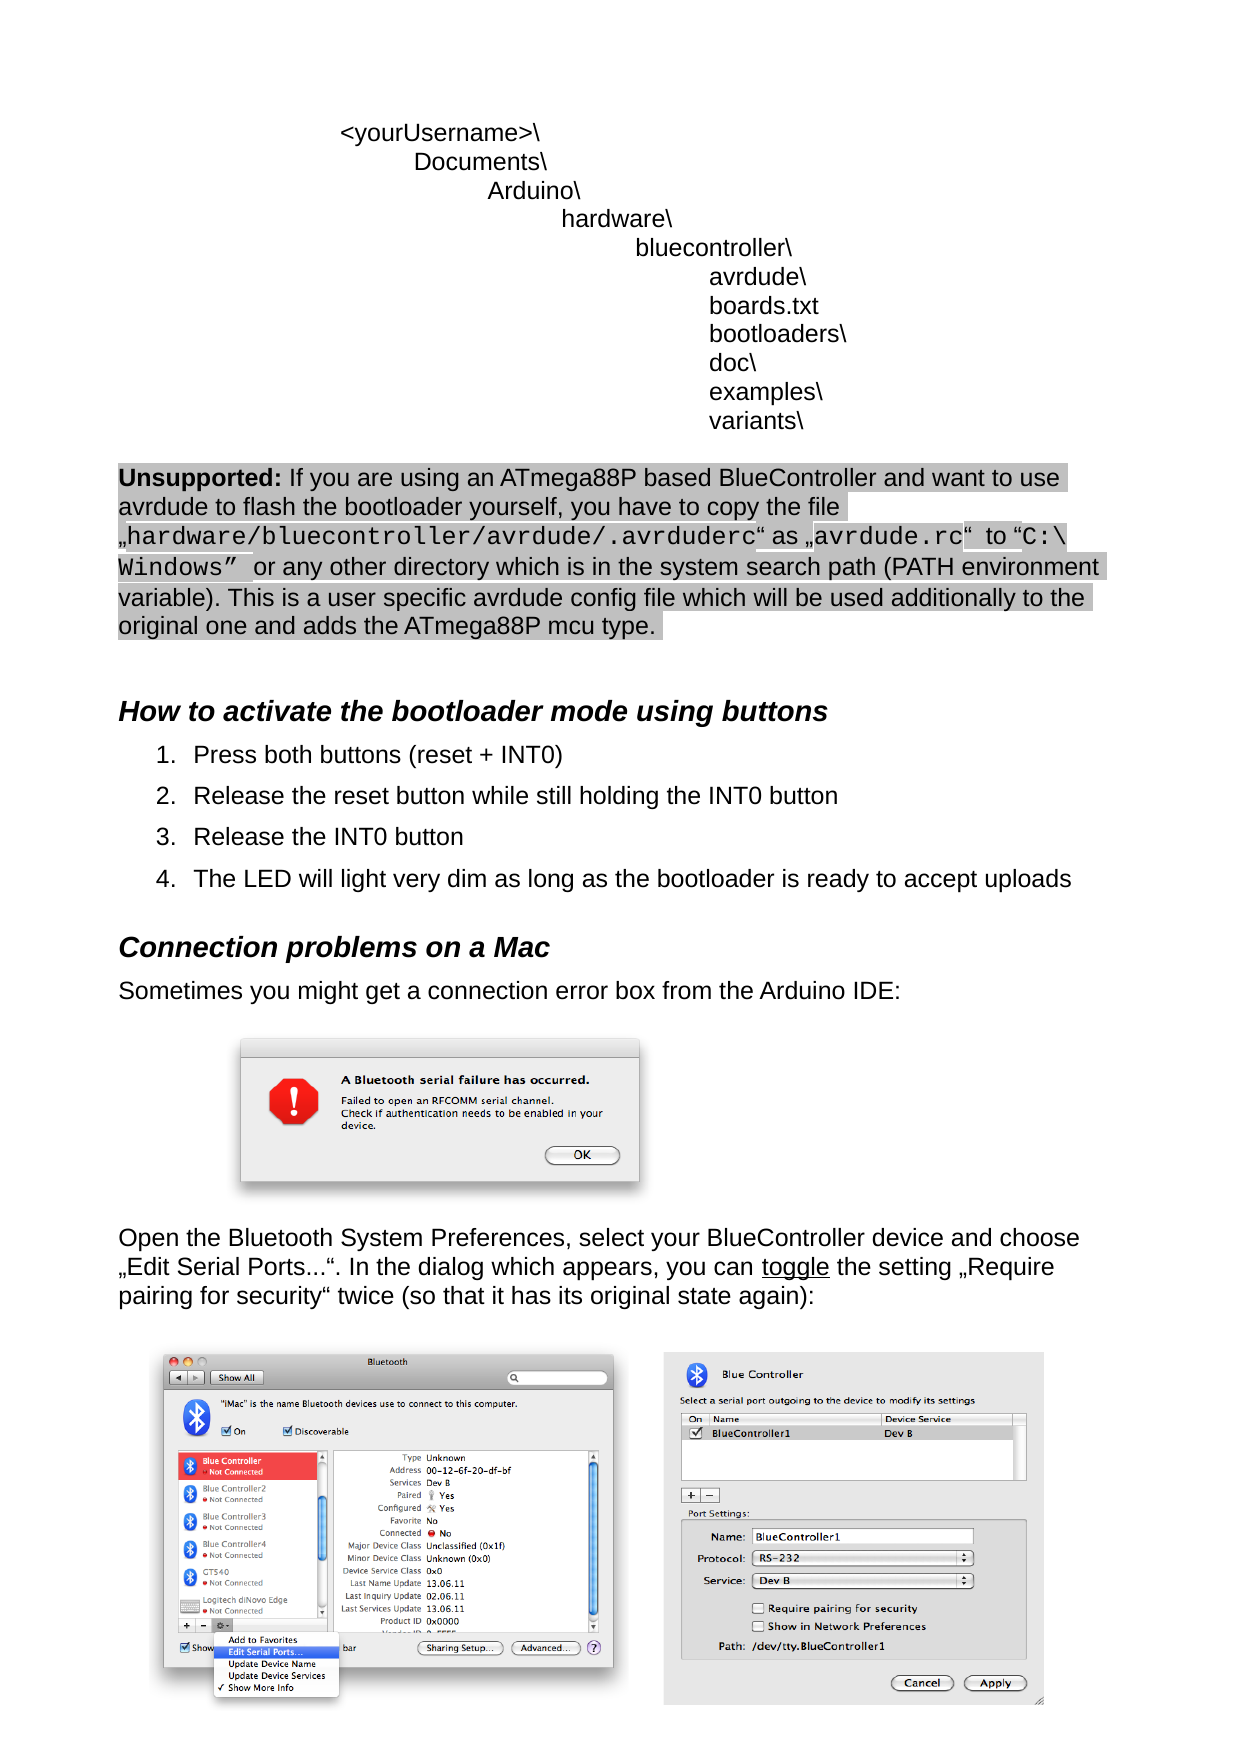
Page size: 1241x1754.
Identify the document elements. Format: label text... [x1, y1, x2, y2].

list Release the reset button while still holding the INT0 button [156, 781, 1122, 810]
text bluecontroller\ [192, 233, 1122, 262]
picture [209, 1016, 667, 1213]
text boards.txt [192, 291, 1122, 319]
picture [148, 1341, 629, 1711]
text Sometimes you might get a connection error box from the Arduino IDE: [118, 976, 1122, 1004]
text doc\ [192, 348, 1122, 377]
text <yourUsername>\ [192, 118, 1122, 147]
text avrdude\ [192, 262, 1122, 291]
picture [663, 1352, 1044, 1705]
text Documents\ [192, 147, 1122, 176]
text Open the Bluetooth System Preferences, select your BlueController device and choose „Edit Serial Ports...“. In the dialog which appears, you can toggle the setting „Require pairing for security“ twice (so that it has its original state again): [118, 1223, 1122, 1309]
list The LED will light very dim as long as the bootloader is ready to accept uploads [156, 863, 1122, 892]
text bootloaders\ [192, 319, 1122, 348]
subtitle Connection problems on a Mac [118, 930, 1122, 963]
list Press both buttons (reset + INT0) [156, 740, 1122, 768]
list Release the INT0 button [156, 822, 1122, 851]
subtitle How to activate the bootloader mode using buttons [118, 694, 1122, 727]
text hardware\ [192, 204, 1122, 233]
text examples\ [192, 377, 1122, 406]
text variants\ [192, 406, 1122, 434]
text Arduino\ [192, 176, 1122, 204]
text Unsupported: If you are using an ATmega88P based BlueController and want to use avrdude to flash the bootloader yourself, you have to copy the file „hardware/bluecontroller/avrdude/.avrduderc“ as „avrdude.rc“ to “C:\Windows” or any other directory which is in the system search path (PATH environment variable). This is a user specific avrdude config file which will be used additionally to the original one and adds the ATmega88P mcu type. [118, 463, 1122, 640]
